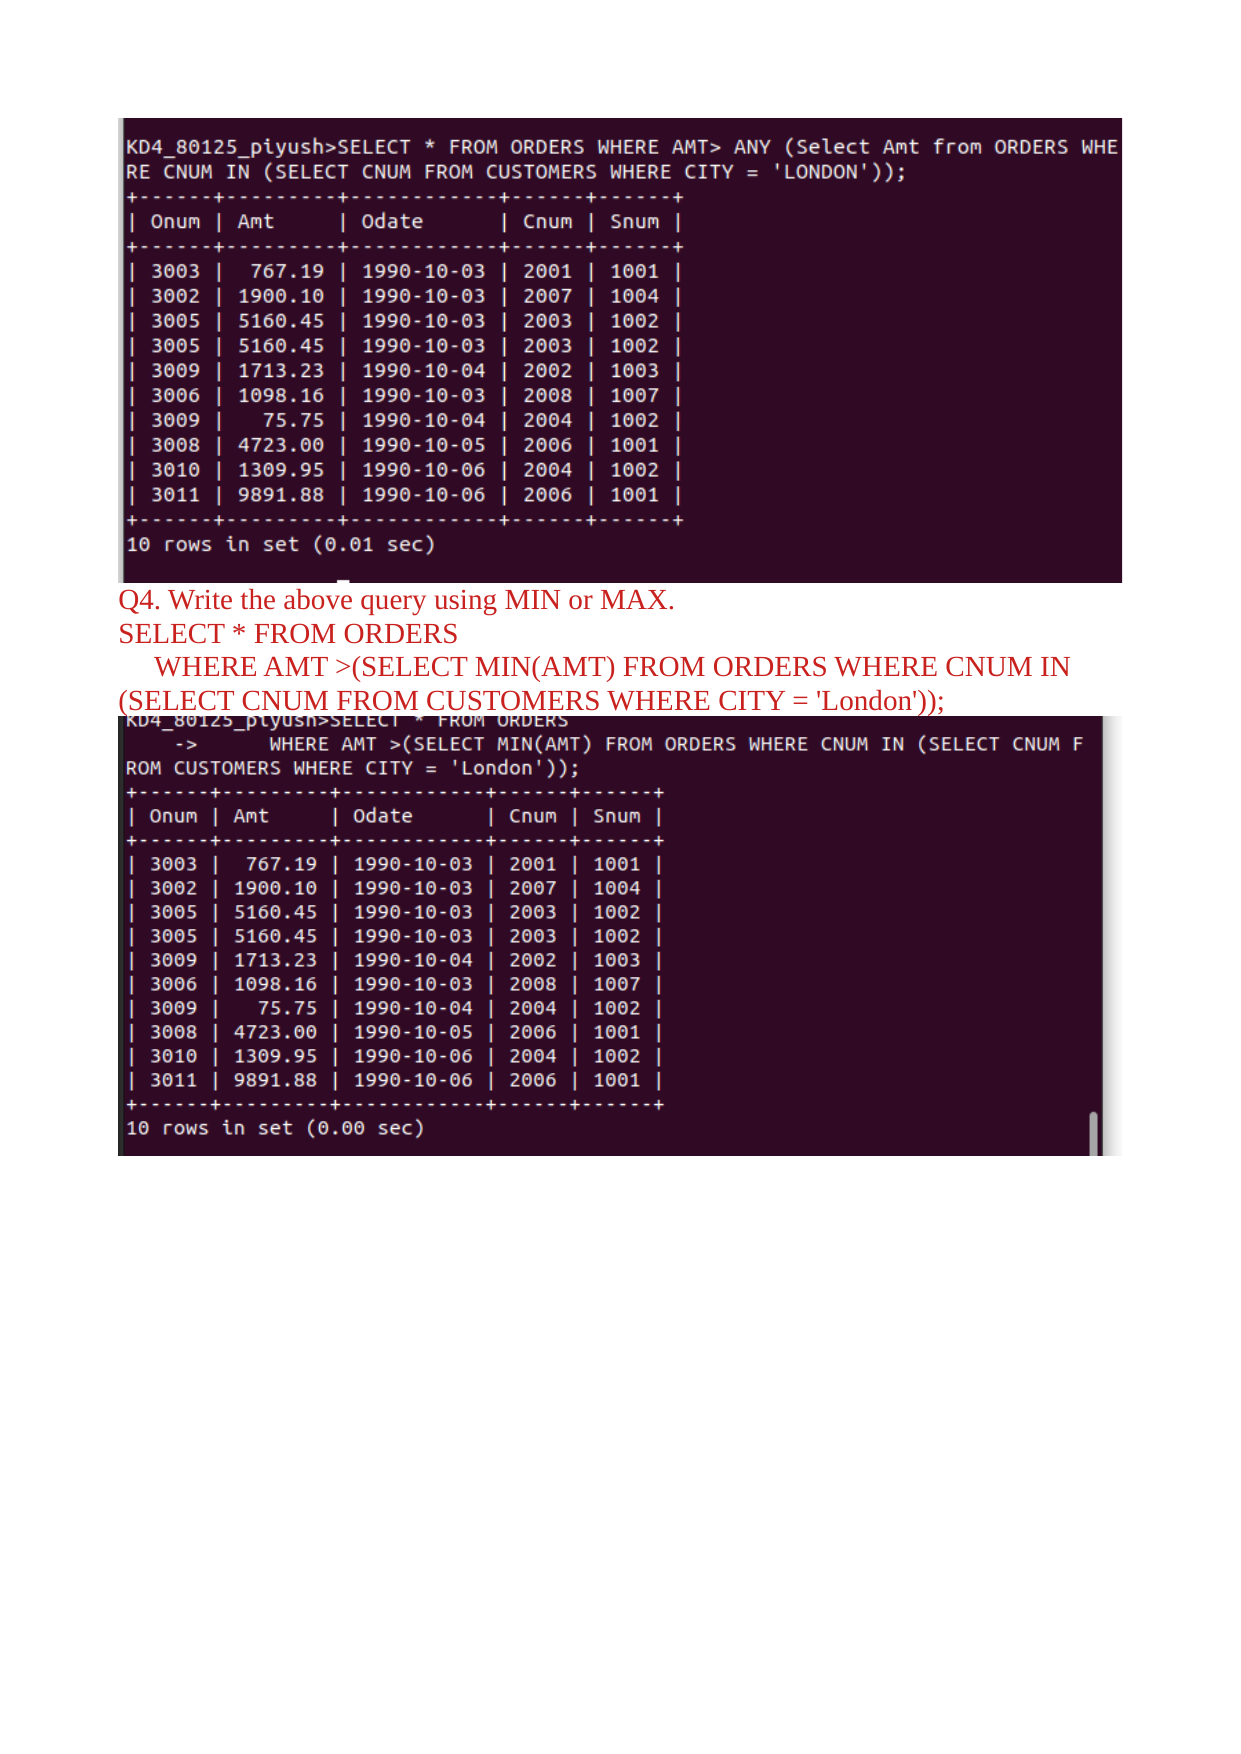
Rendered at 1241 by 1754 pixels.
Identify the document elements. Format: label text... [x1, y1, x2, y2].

text Q4. Write the above query using MIN or MAX. [118, 583, 1122, 616]
text SELECT * FROM ORDERS [118, 616, 1122, 649]
text WHERE AMT >(SELECT MIN(AMT) FROM ORDERS WHERE CNUM IN (SELECT CNUM FROM CUSTOMERS WHERE CITY = 'London')); [118, 649, 1122, 716]
picture [118, 118, 1123, 583]
picture [118, 716, 1123, 1156]
